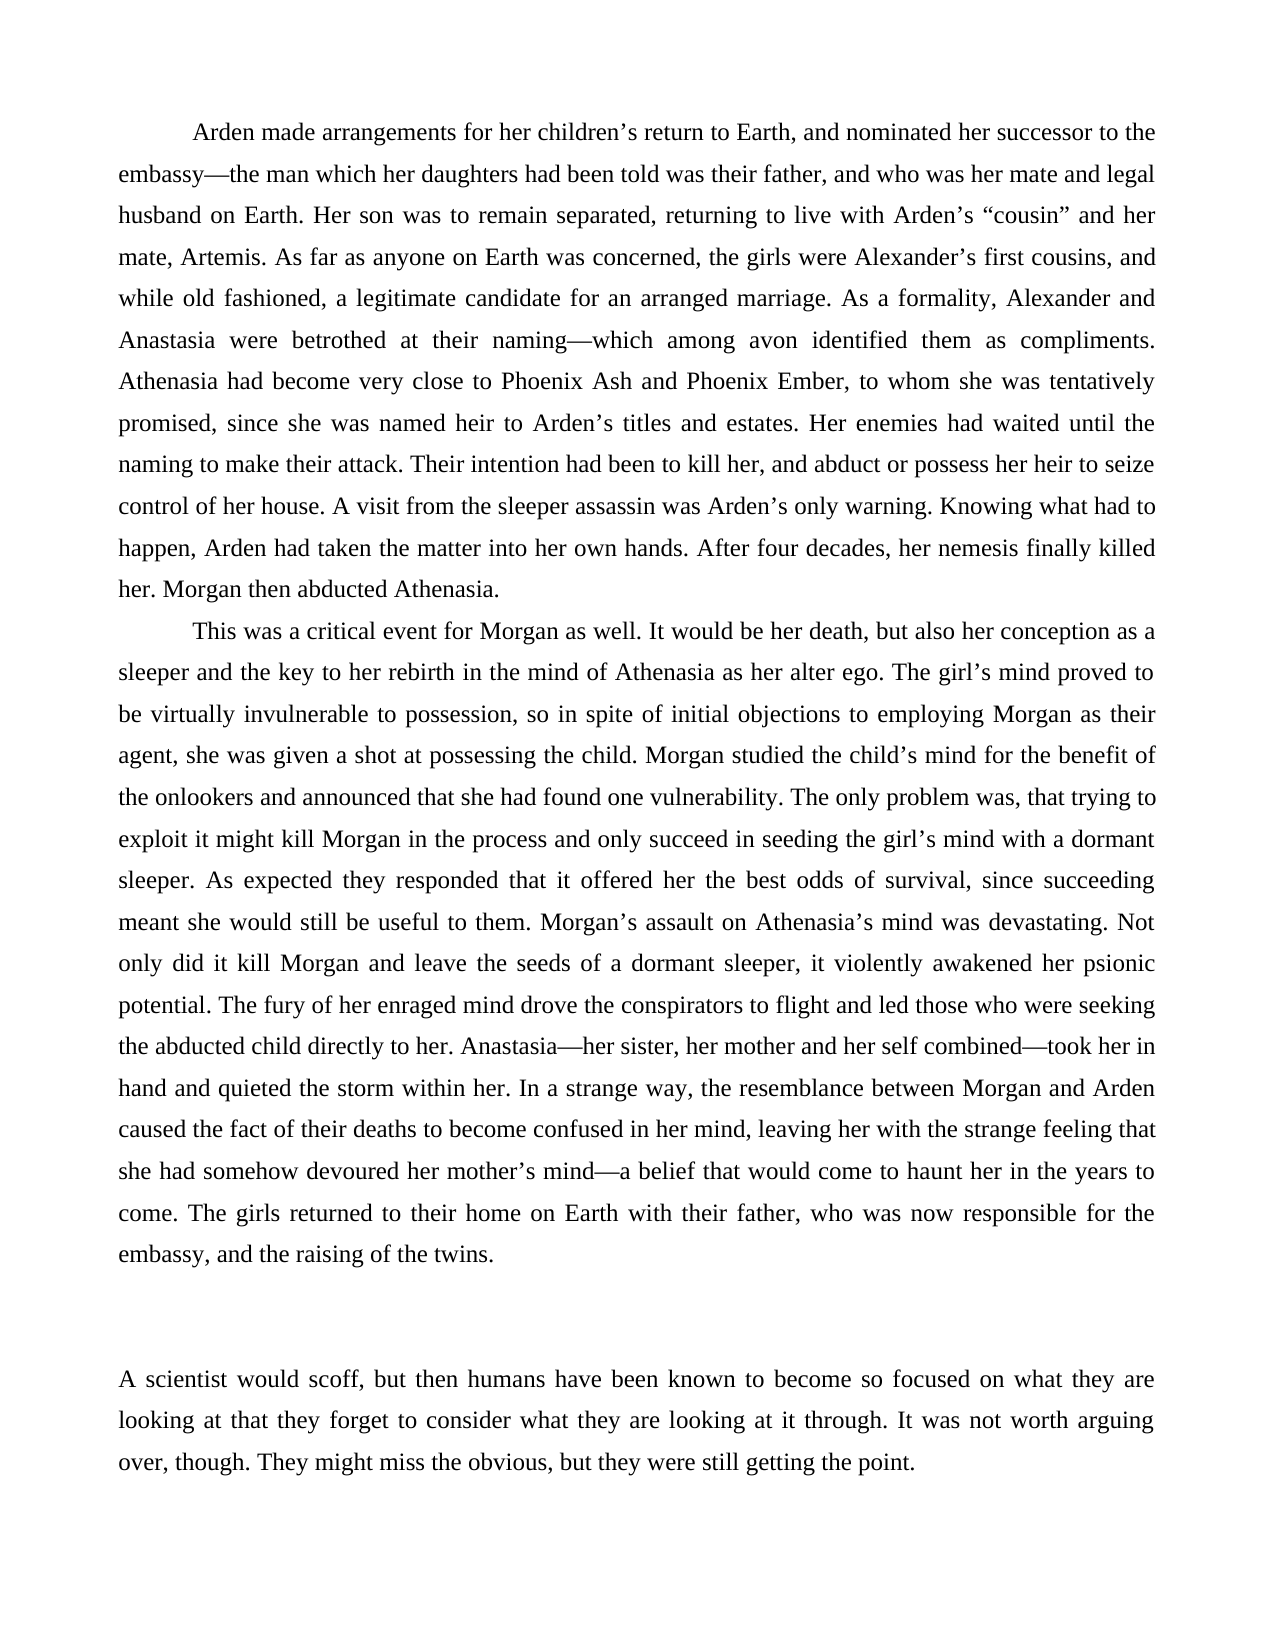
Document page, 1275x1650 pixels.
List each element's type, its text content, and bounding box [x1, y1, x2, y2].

text A scientist would scoff, but then humans have been known to become so focused on what they are looking at that they forget to consider what they are looking at it through. It was not worth arguing over, though. They might miss the obvious, but they were still getting the point. [118, 1365, 1157, 1476]
text Arden made arrangements for her children’s return to Earth, and nominated her successor to the embassy—the man which her daughters had been told was their father, and who was her mate and legal husband on Earth. Her son was to remain separated, returning to live with Arden’s “cousin” and her mate, Artemis. As far as anyone on Earth was concerned, the girls were Alexander’s first cousins, and while old fashioned, a legitimate candidate for an arranged marriage. As a formality, Alexander and Anastasia were betrothed at their naming—which among avon identified them as compliments. Athenasia had become very close to Phoenix Ash and Phoenix Ember, to whom she was tentatively promised, since she was named heir to Arden’s titles and estates. Her enemies had waited until the naming to make their attack. Their intention had been to kill her, and abduct or possess her heir to seize control of her house. A visit from the sleeper assassin was Arden’s only warning. Knowing what had to happen, Arden had taken the matter into her own hands. After four decades, her nemesis finally killed her. Morgan then abducted Athenasia. [118, 118, 1157, 603]
text This was a critical event for Morgan as well. It would be her death, but also her conception as a sleeper and the key to her rebirth in the mind of Athenasia as her alter ego. The girl’s mind proved to be virtually invulnerable to possession, so in spite of initial objections to employing Morgan as their agent, she was given a shot at possessing the child. Morgan studied the child’s mind for the benefit of the onlookers and announced that she had found one vulnerability. The only problem was, that trying to exploit it might kill Morgan in the process and only succeed in seeding the girl’s mind with a dormant sleeper. As expected they responded that it offered her the best odds of survival, since succeeding meant she would still be useful to them. Morgan’s assault on Athenasia’s mind was devastating. Not only did it kill Morgan and leave the seeds of a dormant sleeper, it violently awakened her psionic potential. The fury of her enraged mind drove the conspirators to flight and led those who were seeking the abducted child directly to her. Anastasia—her sister, her mother and her self combined—took her in hand and quieted the storm within her. In a strange way, the resemblance between Morgan and Arden caused the fact of their deaths to become confused in her mind, leaving her with the strange feeling that she had somehow devoured her mother’s mind—a belief that would come to haunt her in the years to come. The girls returned to their home on Earth with their father, who was now responsible for the embassy, and the raising of the twins. [118, 617, 1157, 1268]
